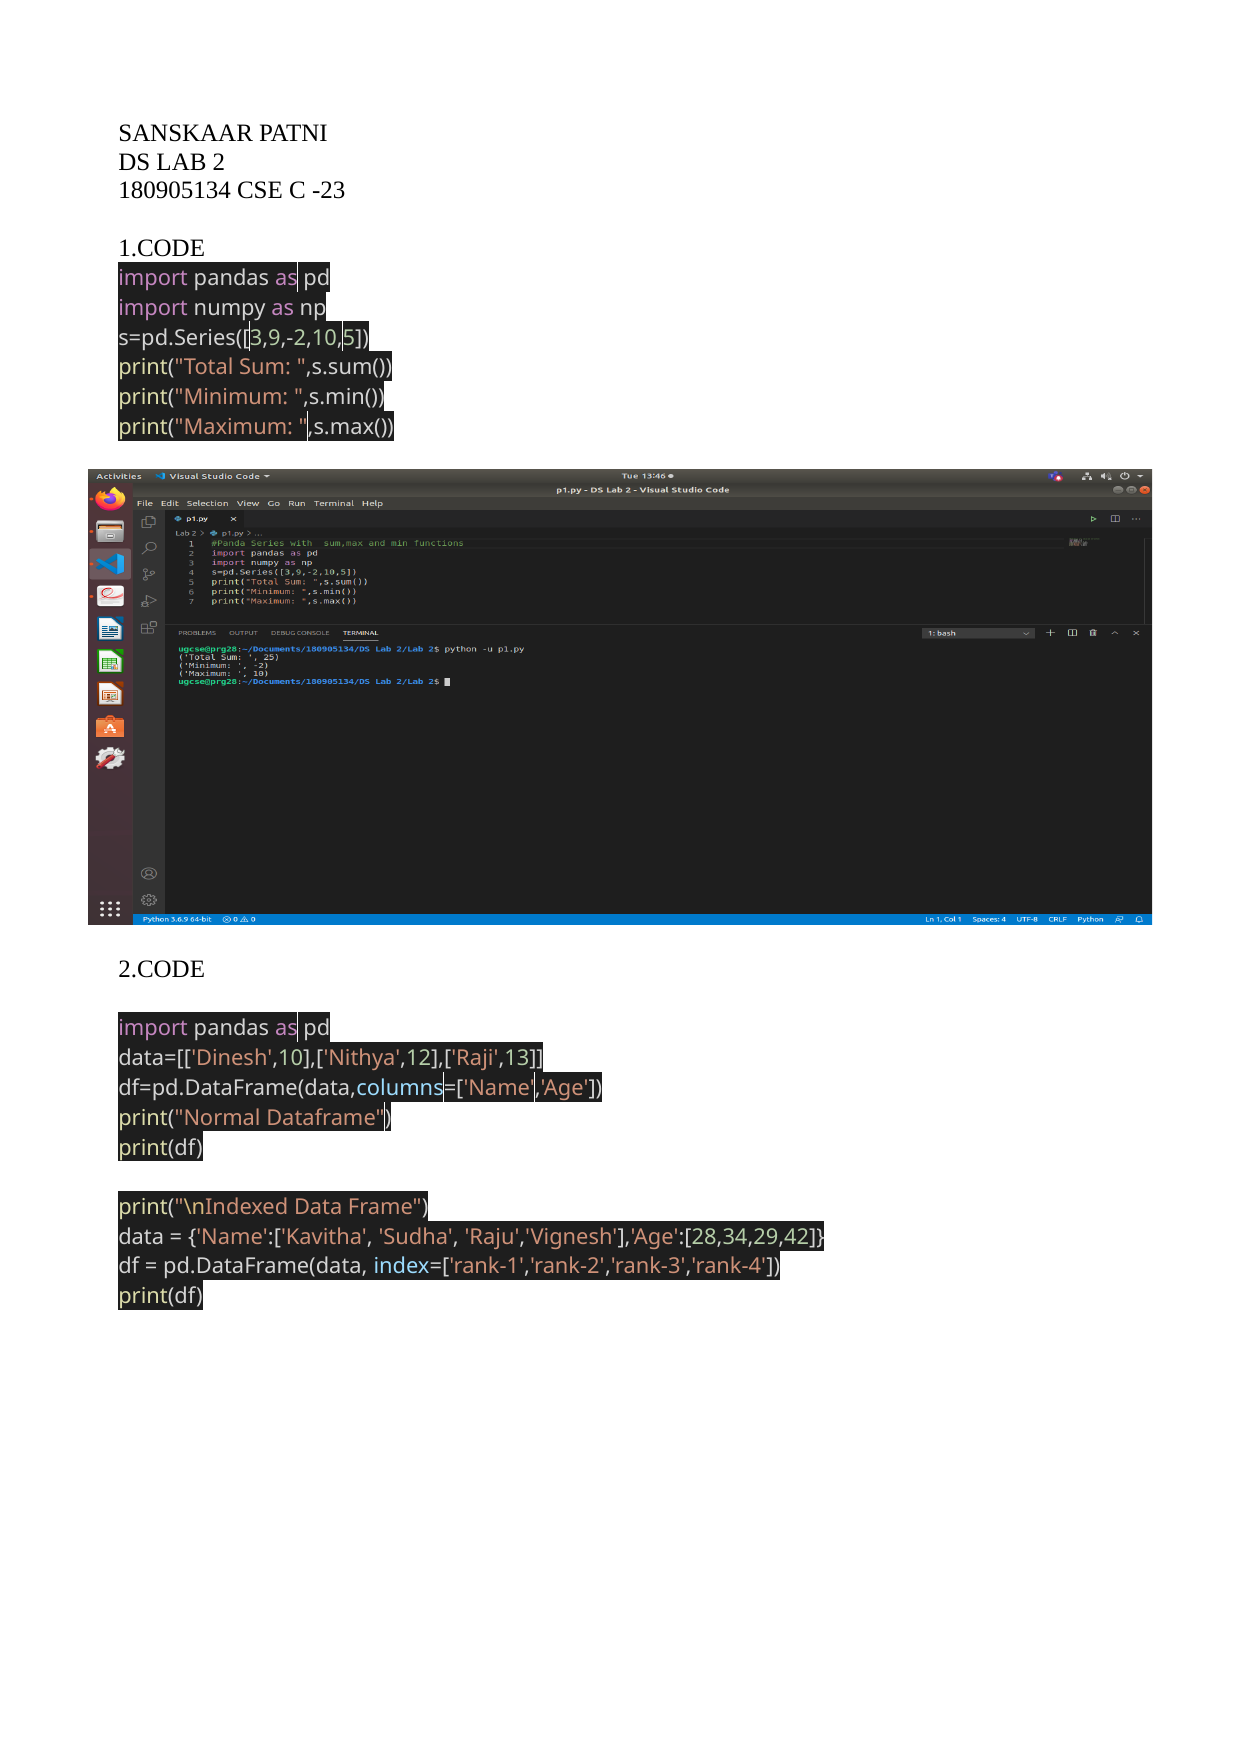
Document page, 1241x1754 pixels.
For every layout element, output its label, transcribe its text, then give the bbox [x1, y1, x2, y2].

text print("\nIndexed Data Frame") [118, 1191, 1122, 1221]
text import pandas as pd [118, 1012, 1122, 1042]
picture [88, 469, 1153, 925]
text print("Maximum: ",s.max()) [118, 411, 1122, 441]
text data=[['Dinesh',10],['Nithya',12],['Raji',13]] [118, 1042, 1122, 1072]
text print("Minimum: ",s.min()) [118, 381, 1122, 411]
text 180905134 CSE C -23 [118, 176, 1122, 204]
text df = pd.DataFrame(data, index=['rank-1','rank-2','rank-3','rank-4']) [118, 1251, 1122, 1280]
text 2.CODE [118, 954, 1122, 982]
text print("Total Sum: ",s.sum()) [118, 351, 1122, 381]
text import numpy as np [118, 292, 1122, 321]
text print("Normal Dataframe") [118, 1102, 1122, 1131]
text df=pd.DataFrame(data,columns=['Name','Age']) [118, 1072, 1122, 1102]
text SANSKAAR PATNI [118, 118, 1122, 147]
text 1.CODE [118, 233, 1122, 262]
text print(df) [118, 1280, 1122, 1310]
text s=pd.Series([3,9,-2,10,5]) [118, 321, 1122, 351]
text print(df) [118, 1131, 1122, 1161]
text data = {'Name':['Kavitha', 'Sudha', 'Raju','Vignesh'],'Age':[28,34,29,42]} [118, 1221, 1122, 1251]
text import pandas as pd [118, 262, 1122, 292]
text DS LAB 2 [118, 147, 1122, 176]
